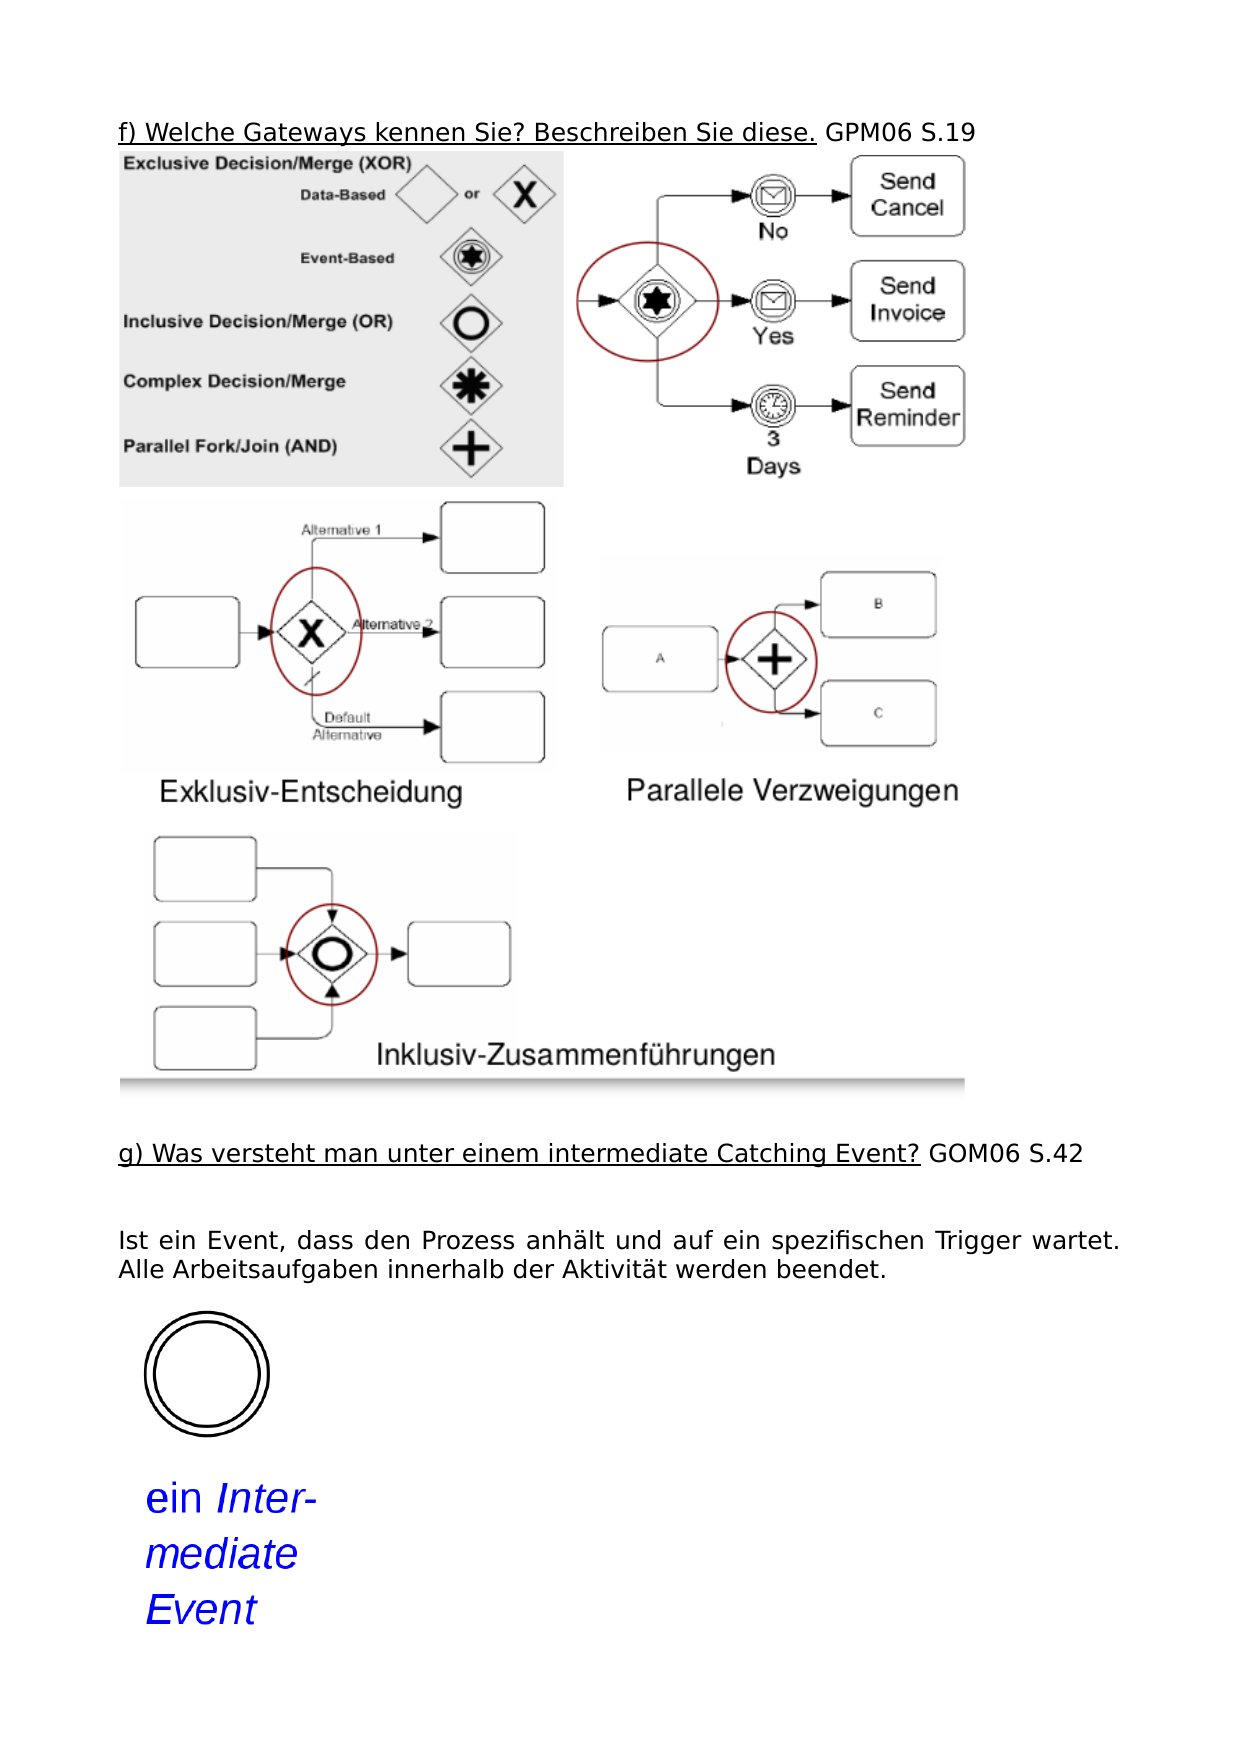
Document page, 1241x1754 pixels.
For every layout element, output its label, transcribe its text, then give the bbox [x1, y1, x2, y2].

text f) Welche Gateways kennen Sie? Beschreiben Sie diese. GPM06 S.19 [118, 118, 1122, 147]
text g) Was versteht man unter einem intermediate Catching Event? GOM06 S.42 [118, 1139, 1122, 1168]
picture [119, 151, 564, 487]
text Ist ein Event, dass den Prozess anhält und auf ein spezifischen Trigger wartet. Alle Arbeitsaufgaben innerhalb der Aktivität werden beendet. [118, 1226, 1122, 1285]
picture [118, 1302, 176, 1631]
picture [120, 155, 977, 1104]
